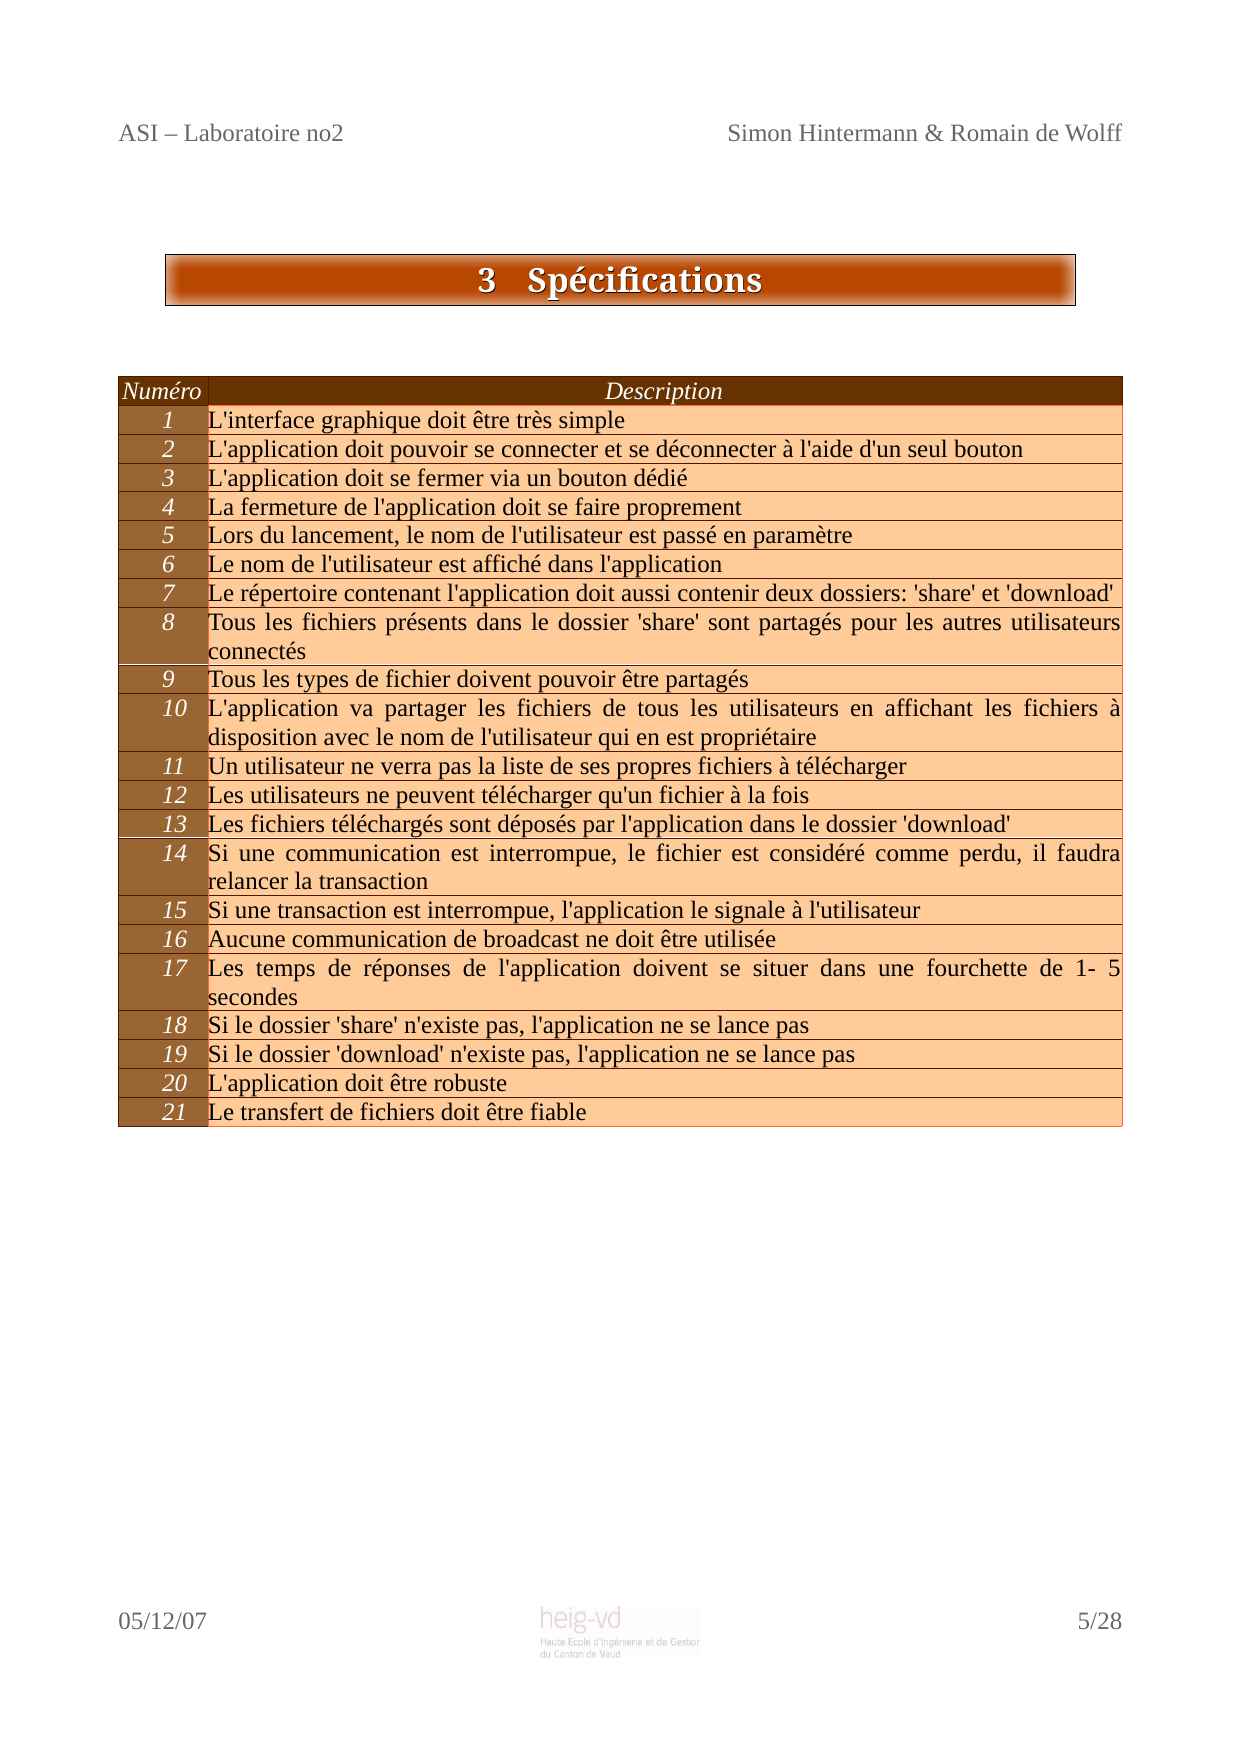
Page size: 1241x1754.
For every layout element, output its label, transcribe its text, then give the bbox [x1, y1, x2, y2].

table_cell Le transfert de fichiers doit être fiable [209, 1098, 1122, 1126]
picture [540, 1606, 700, 1658]
table_cell [119, 1040, 208, 1068]
table_cell Tous les types de fichier doivent pouvoir être partagés [209, 666, 1122, 693]
table_header Numéro [119, 377, 208, 405]
table_cell L'application doit être robuste [209, 1069, 1122, 1097]
table_cell L'application doit pouvoir se connecter et se déconnecter à l'aide d'un seul bouton [209, 435, 1122, 463]
table_cell Si le dossier 'download' n'existe pas, l'application ne se lance pas [209, 1040, 1122, 1068]
table_cell Si le dossier 'share' n'existe pas, l'application ne se lance pas [209, 1011, 1122, 1039]
table_cell L'interface graphique doit être très simple [209, 406, 1122, 434]
table_cell [119, 810, 208, 837]
table_cell [119, 406, 208, 434]
table_cell [119, 839, 208, 895]
table_cell [119, 521, 208, 549]
table_cell [119, 579, 208, 607]
table_cell Aucune communication de broadcast ne doit être utilisée [209, 925, 1122, 953]
table_cell Le répertoire contenant l'application doit aussi contenir deux dossiers: 'share' et 'download' [209, 579, 1122, 607]
table_cell Les utilisateurs ne peuvent télécharger qu'un fichier à la fois [209, 781, 1122, 809]
table_cell Si une transaction est interrompue, l'application le signale à l'utilisateur [209, 896, 1122, 924]
table_cell Les fichiers téléchargés sont déposés par l'application dans le dossier 'download' [209, 810, 1122, 837]
table_cell L'application va partager les fichiers de tous les utilisateurs en affichant les fichiers à disposition avec le nom de l'utilisateur qui en est propriétaire [209, 694, 1122, 751]
table_cell [119, 492, 208, 520]
table_cell [119, 550, 208, 578]
table_cell [119, 464, 208, 491]
subtitle Spécifications [166, 255, 1075, 305]
table_cell [119, 694, 208, 751]
table_cell [119, 752, 208, 780]
table_header Description [209, 377, 1122, 405]
table_cell Si une communication est interrompue, le fichier est considéré comme perdu, il faudra relancer la transaction [209, 839, 1122, 895]
table_cell Un utilisateur ne verra pas la liste de ses propres fichiers à télécharger [209, 752, 1122, 780]
table_cell Les temps de réponses de l'application doivent se situer dans une fourchette de 1- 5 secondes [209, 954, 1122, 1010]
table_cell [119, 1098, 208, 1126]
table_cell La fermeture de l'application doit se faire proprement [209, 492, 1122, 520]
table_cell Le nom de l'utilisateur est affiché dans l'application [209, 550, 1122, 578]
table_cell [119, 954, 208, 1010]
table_cell [119, 608, 208, 664]
table_cell [119, 666, 208, 693]
table_cell [119, 1069, 208, 1097]
table_cell [119, 925, 208, 953]
table_cell [119, 781, 208, 809]
table_cell [119, 896, 208, 924]
table_cell L'application doit se fermer via un bouton dédié [209, 464, 1122, 491]
table_cell Tous les fichiers présents dans le dossier 'share' sont partagés pour les autres utilisateurs connectés [209, 608, 1122, 664]
table_cell [119, 435, 208, 463]
table_cell Lors du lancement, le nom de l'utilisateur est passé en paramètre [209, 521, 1122, 549]
table_cell [119, 1011, 208, 1039]
